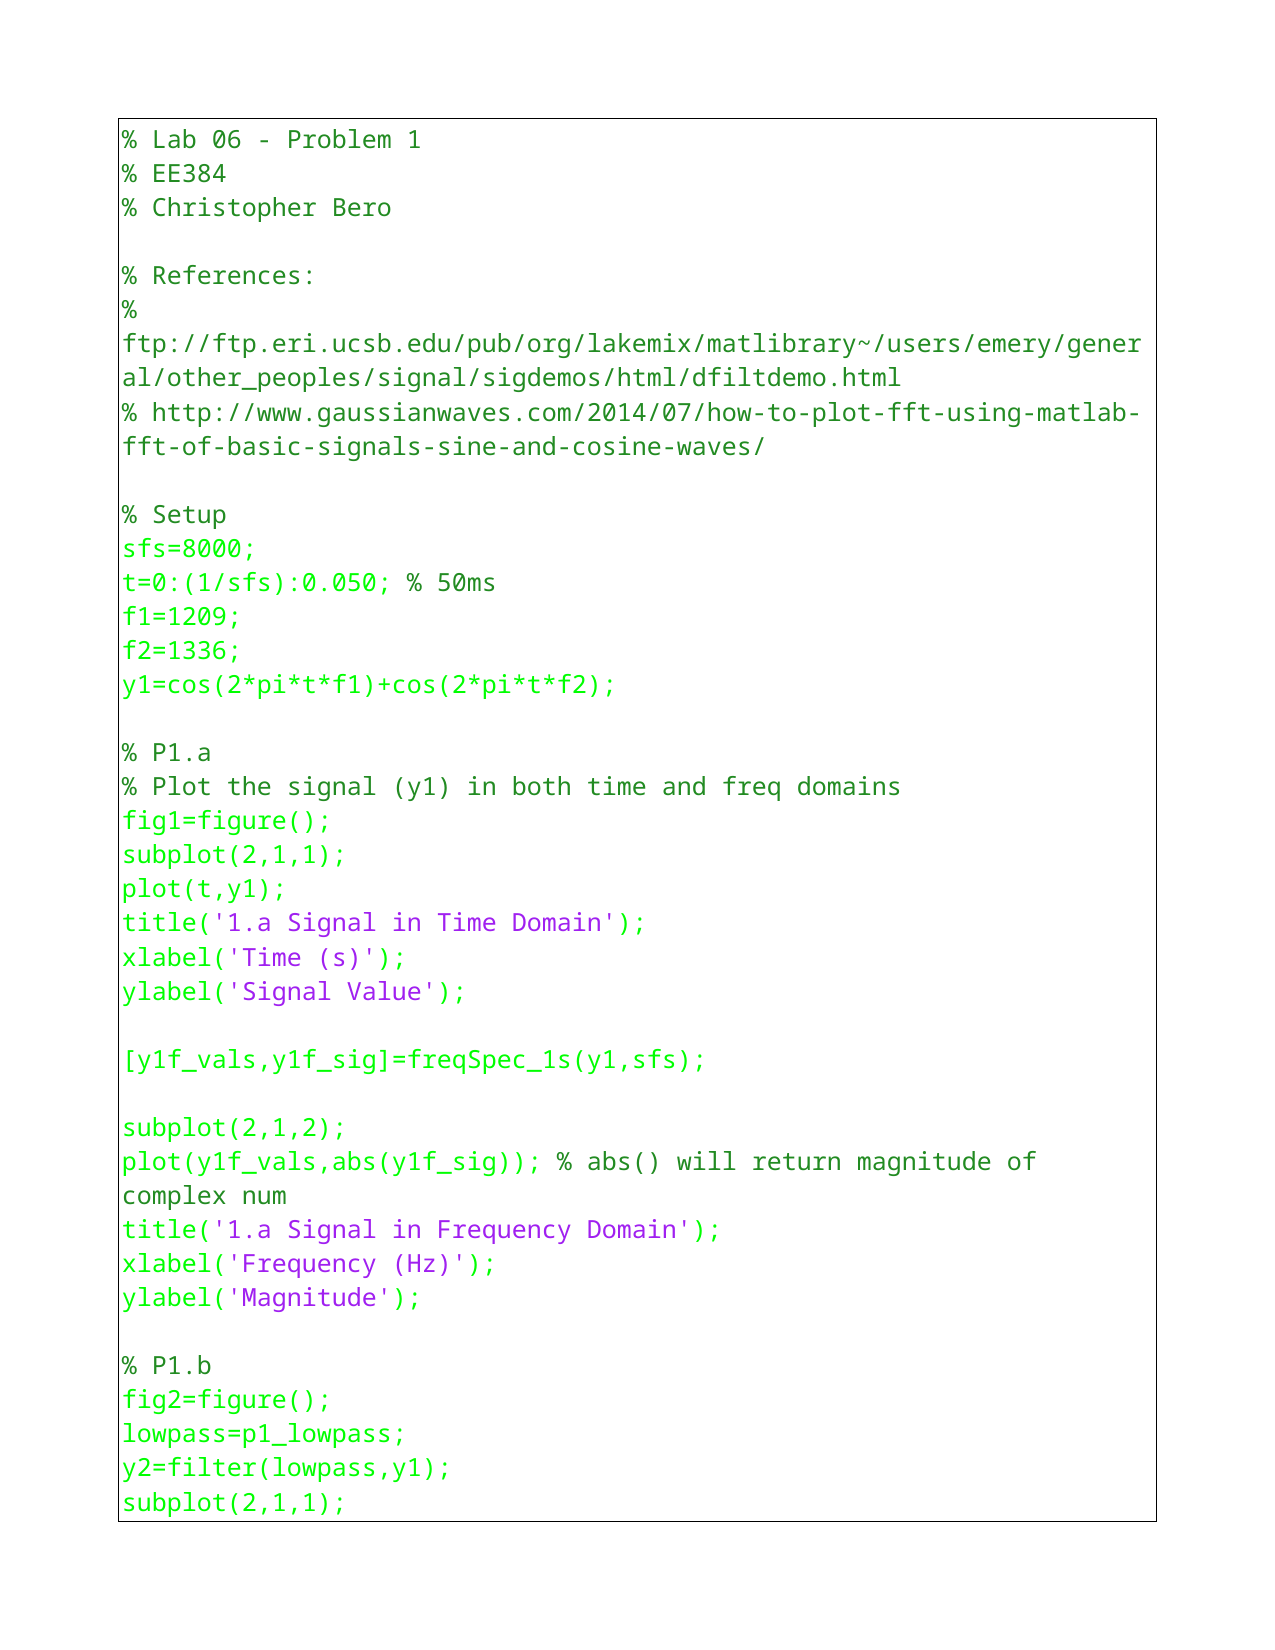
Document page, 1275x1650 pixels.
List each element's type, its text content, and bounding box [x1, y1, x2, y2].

text subplot(2,1,2); [119, 1106, 1156, 1140]
text % Christopher Bero [119, 186, 1156, 224]
text t=0:(1/sfs):0.050; % 50ms [119, 561, 1156, 595]
text plot(t,y1); [119, 867, 1156, 902]
text y1=cos(2*pi*t*f1)+cos(2*pi*t*f2); [119, 663, 1156, 701]
text [y1f_vals,y1f_sig]=freqSpec_1s(y1,sfs); [119, 1038, 1156, 1075]
text % Plot the signal (y1) in both time and freq domains [119, 765, 1156, 799]
text % P1.a [119, 731, 1156, 765]
text % Setup [119, 493, 1156, 527]
text title('1.a Signal in Time Domain'); [119, 902, 1156, 936]
text f2=1336; [119, 629, 1156, 663]
text fig1=figure(); [119, 799, 1156, 833]
text xlabel('Time (s)'); [119, 936, 1156, 970]
text title('1.a Signal in Frequency Domain'); [119, 1208, 1156, 1242]
text plot(y1f_vals,abs(y1f_sig)); % abs() will return magnitude of complex num [119, 1140, 1156, 1208]
text % http://www.gaussianwaves.com/2014/07/how-to-plot-fft-using-matlab-fft-of-basic-signals-sine-and-cosine-waves/ [119, 391, 1156, 462]
text ylabel('Signal Value'); [119, 970, 1156, 1007]
text ylabel('Magnitude'); [119, 1276, 1156, 1314]
text xlabel('Frequency (Hz)'); [119, 1242, 1156, 1276]
text subplot(2,1,1); [119, 1481, 1156, 1521]
text % ftp://ftp.eri.ucsb.edu/pub/org/lakemix/matlibrary~/users/emery/general/other_peoples/signal/sigdemos/html/dfiltdemo.html [119, 288, 1156, 391]
text % Lab 06 - Problem 1 [119, 119, 1156, 152]
text % References: [119, 254, 1156, 288]
text fig2=figure(); [119, 1378, 1156, 1412]
text % P1.b [119, 1344, 1156, 1378]
text lowpass=p1_lowpass; [119, 1412, 1156, 1447]
text f1=1209; [119, 595, 1156, 629]
text y2=filter(lowpass,y1); [119, 1447, 1156, 1481]
text subplot(2,1,1); [119, 833, 1156, 867]
text % EE384 [119, 152, 1156, 186]
text sfs=8000; [119, 527, 1156, 561]
